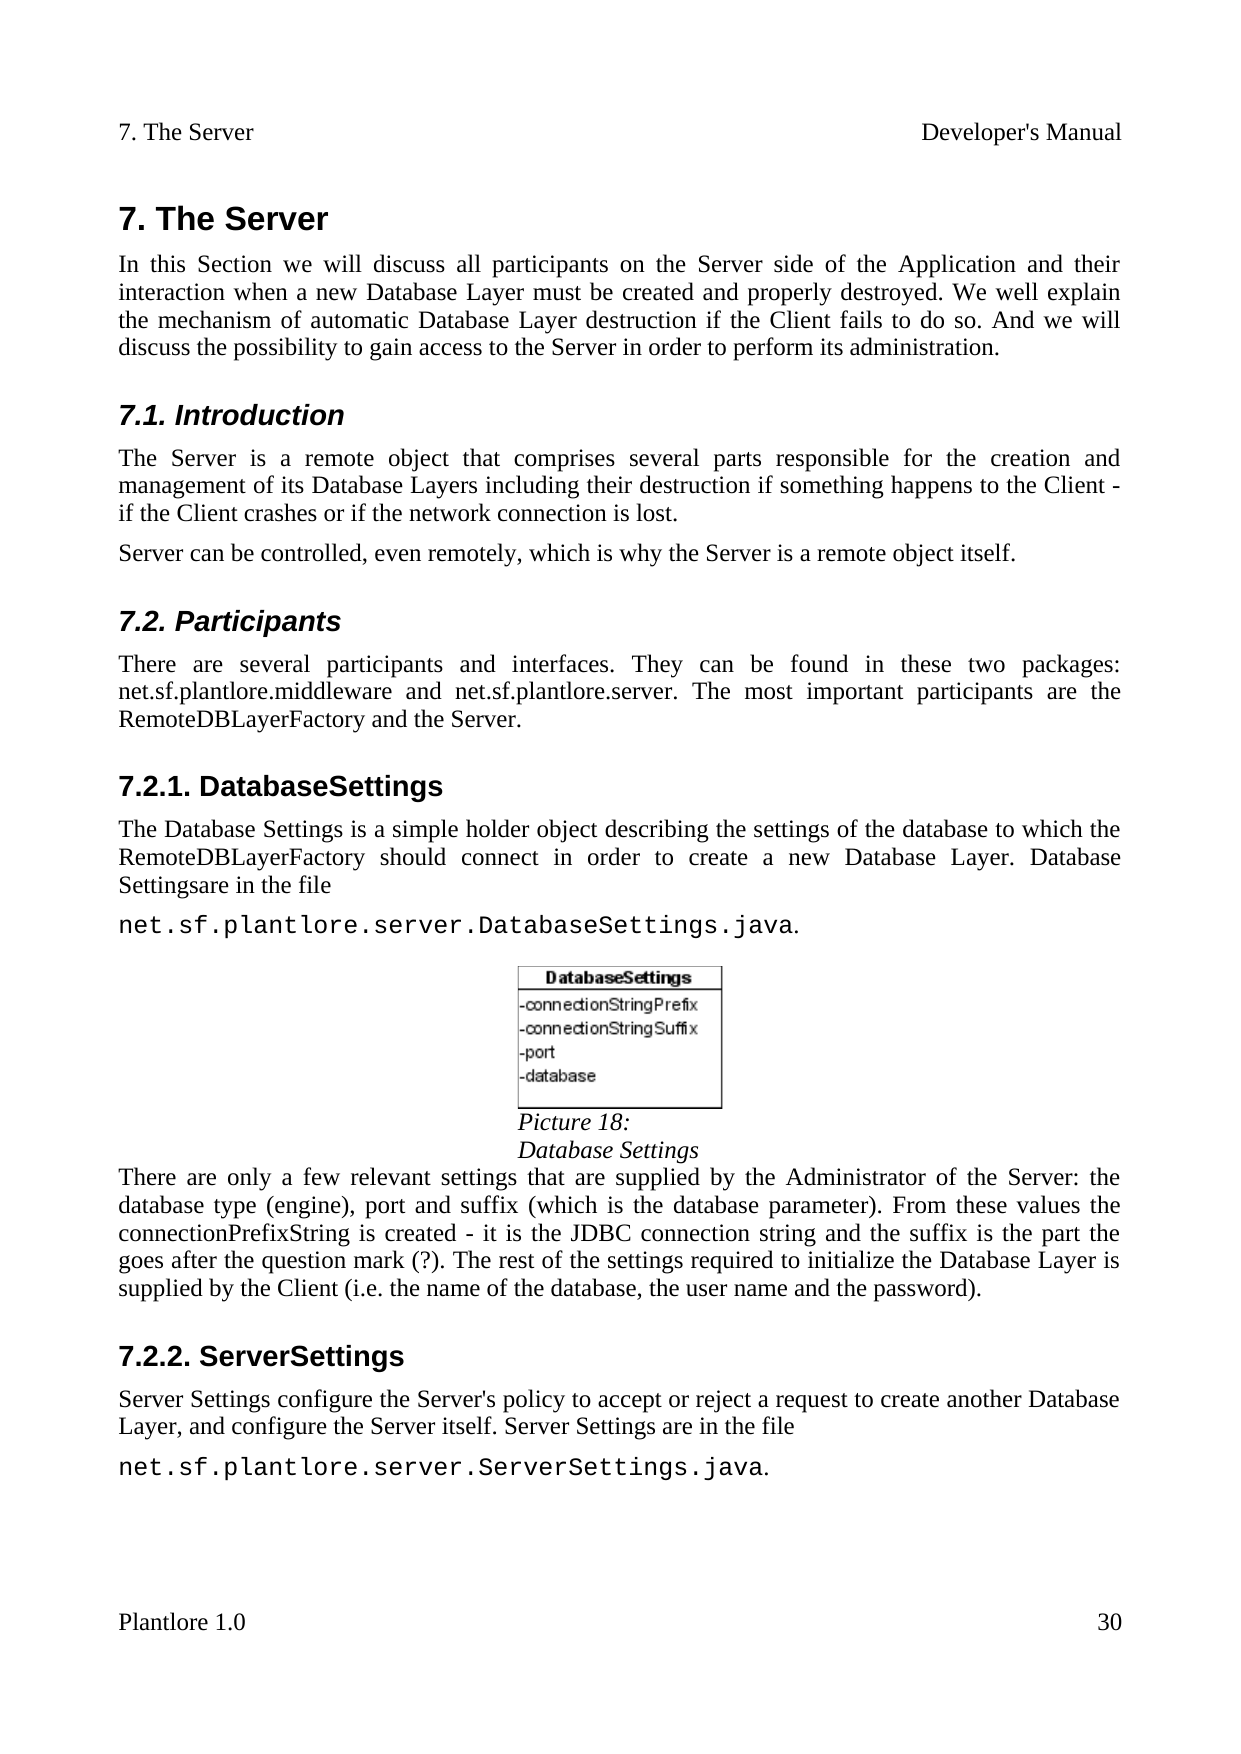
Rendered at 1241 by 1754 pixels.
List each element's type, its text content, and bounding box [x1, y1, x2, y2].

text net.sf.plantlore.server.ServerSettings.java. [118, 1453, 1122, 1482]
text The Server is a remote object that comprises several parts responsible for the creation and management of its Database Layers including their destruction if something happens to the Client - if the Client crashes or if the network connection is lost. [118, 444, 1122, 527]
picture [517, 966, 723, 1109]
subtitle 7.2.1. DatabaseSettings [118, 770, 1122, 803]
text There are several participants and interfaces. They can be found in these two packages: net.sf.plantlore.middleware and net.sf.plantlore.server. The most important participants are the RemoteDBLayerFactory and the Server. [118, 650, 1122, 733]
text Server Settings configure the Server's policy to accept or reject a request to create another Database Layer, and configure the Server itself. Server Settings are in the file [118, 1385, 1122, 1440]
text The Database Settings is a simple holder object describing the settings of the database to which the RemoteDBLayerFactory should connect in order to create a new Database Layer. Database Settingsare in the file [118, 815, 1122, 898]
text net.sf.plantlore.server.DatabaseSettings.java. [118, 911, 1122, 941]
subtitle 7.2.2. ServerSettings [118, 1339, 1122, 1372]
text Server can be controlled, even remotely, which is why the Server is a remote object itself. [118, 539, 1122, 567]
text Picture 18: Database Settings [518, 1109, 722, 1163]
text In this Section we will discuss all participants on the Server side of the Application and their interaction when a new Database Layer must be created and properly destroyed. We well explain the mechanism of automatic Database Layer destruction if the Client fails to do so. And we will discuss the possibility to gain access to the Server in order to perform its administration. [118, 250, 1122, 361]
subtitle 7. The Server [118, 200, 1122, 238]
subtitle 7.1. Introduction [118, 399, 1122, 431]
subtitle 7.2. Participants [118, 604, 1122, 637]
text There are only a few relevant settings that are supplied by the Administrator of the Server: the database type (engine), port and suffix (which is the database parameter). From these values the connectionPrefixString is created - it is the JDBC connection string and the suffix is the part the goes after the question mark (?). The rest of the settings required to initialize the Database Layer is supplied by the Client (i.e. the name of the database, the user name and the password). [118, 953, 1122, 1302]
